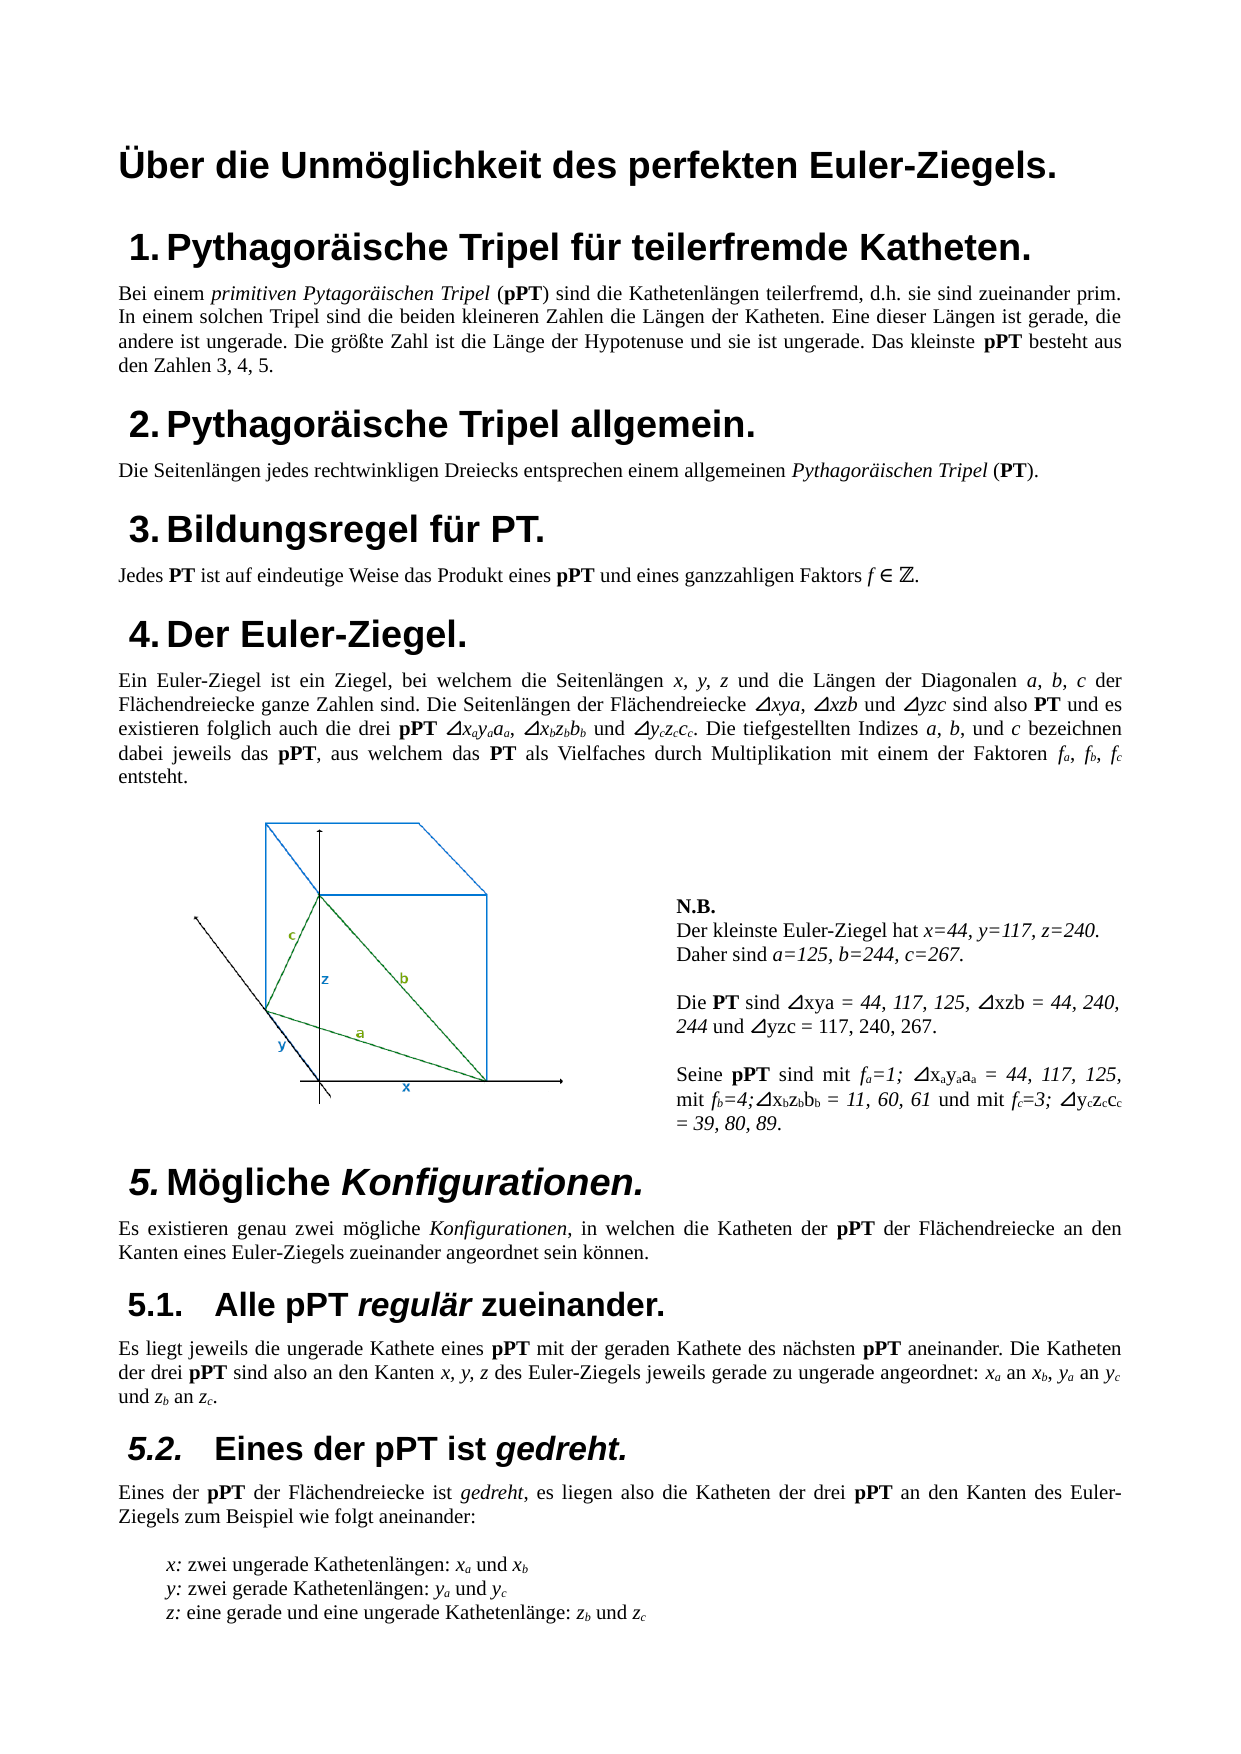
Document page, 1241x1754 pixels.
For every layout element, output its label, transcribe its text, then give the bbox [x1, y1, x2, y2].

text Bei einem primitiven Pytagoräischen Tripel (pPT) sind die Kathetenlängen teilerfremd, d.h. sie sind zueinander prim. In einem solchen Tripel sind die beiden kleineren Zahlen die Längen der Katheten. Eine dieser Längen ist gerade, die andere ist ungerade. Die größte Zahl ist die Länge der Hypotenuse und sie ist ungerade. Das kleinste pPT besteht aus den Zahlen 3, 4, 5. [118, 280, 1122, 377]
subtitle Pythagoräische Tripel allgemein. [118, 402, 1122, 445]
text x: zwei ungerade Kathetenlängen: xa und xb [118, 1552, 1122, 1576]
text Eines der pPT der Flächendreiecke ist gedreht, es liegen also die Katheten der drei pPT an den Kanten des Euler-Ziegels zum Beispiel wie folgt aneinander: [118, 1480, 1122, 1528]
subtitle Bildungsregel für PT. [118, 507, 1122, 551]
text Es existieren genau zwei mögliche Konfigurationen, in welchen die Katheten der pPT der Flächendreiecke an den Kanten eines Euler-Ziegels zueinander angeordnet sein können. [118, 1216, 1122, 1264]
text Jedes PT ist auf eindeutige Weise das Produkt eines pPT und eines ganzzahligen Faktors f ∈ ℤ. [118, 563, 1122, 587]
text Seine pPT sind mit fa=1; ⊿xayaaa = 44, 117, 125, mit fb=4;⊿xbzbbb = 11, 60, 61 und mit fc=3; ⊿yczccc = 39, 80, 89. [677, 1062, 1122, 1134]
text Ein Euler-Ziegel ist ein Ziegel, bei welchem die Seitenlängen x, y, z und die Längen der Diagonalen a, b, c der Flächendreiecke ganze Zahlen sind. Die Seitenlängen der Flächendreiecke ⊿xya, ⊿xzb und ⊿yzc sind also PT und es existieren folglich auch die drei pPT ⊿xayaaa, ⊿xbzbbb und ⊿yczccc. Die tiefgestellten Indizes a, b, und c bezeichnen dabei jeweils das pPT, aus welchem das PT als Vielfaches durch Multiplikation mit einem der Faktoren fa, fb, fc entsteht. [118, 668, 1122, 788]
text Es liegt jeweils die ungerade Kathete eines pPT mit der geraden Kathete des nächsten pPT aneinander. Die Katheten der drei pPT sind also an den Kanten x, y, z des Euler-Ziegels jeweils gerade zu ungerade angeordnet: xa an xb, ya an yc und zb an zc. [118, 1336, 1122, 1408]
text y: zwei gerade Kathetenlängen: ya und yc [118, 1576, 1122, 1600]
text [118, 918, 177, 942]
subtitle Über die Unmöglichkeit des perfekten Euler-Ziegels. [118, 143, 1122, 187]
text Die PT sind ⊿xya = 44, 117, 125, ⊿xzb = 44, 240, 244 und ⊿yzc = 117, 240, 267. [677, 990, 1122, 1038]
subtitle Eines der pPT ist gedreht. [118, 1429, 1122, 1467]
text Daher sind a=125, b=244, c=267. [677, 942, 1122, 966]
text N.B. [677, 894, 1122, 918]
text Die Seitenlängen jedes rechtwinkligen Dreiecks entsprechen einem allgemeinen Pythagoräischen Tripel (PT). [118, 458, 1122, 482]
text Der kleinste Euler-Ziegel hat x=44, y=117, z=240. [677, 918, 1122, 942]
text z: eine gerade und eine ungerade Kathetenlänge: zb und zc [118, 1600, 1122, 1624]
text [118, 1062, 177, 1134]
subtitle Pythagoräische Tripel für teilerfremde Katheten. [118, 224, 1122, 268]
subtitle Der Euler-Ziegel. [118, 612, 1122, 656]
subtitle Mögliche Konfigurationen. [118, 1159, 1122, 1203]
text [118, 894, 177, 918]
text [118, 942, 177, 966]
picture [177, 804, 677, 1152]
text [118, 990, 177, 1038]
subtitle Alle pPT regulär zueinander. [118, 1285, 1122, 1323]
